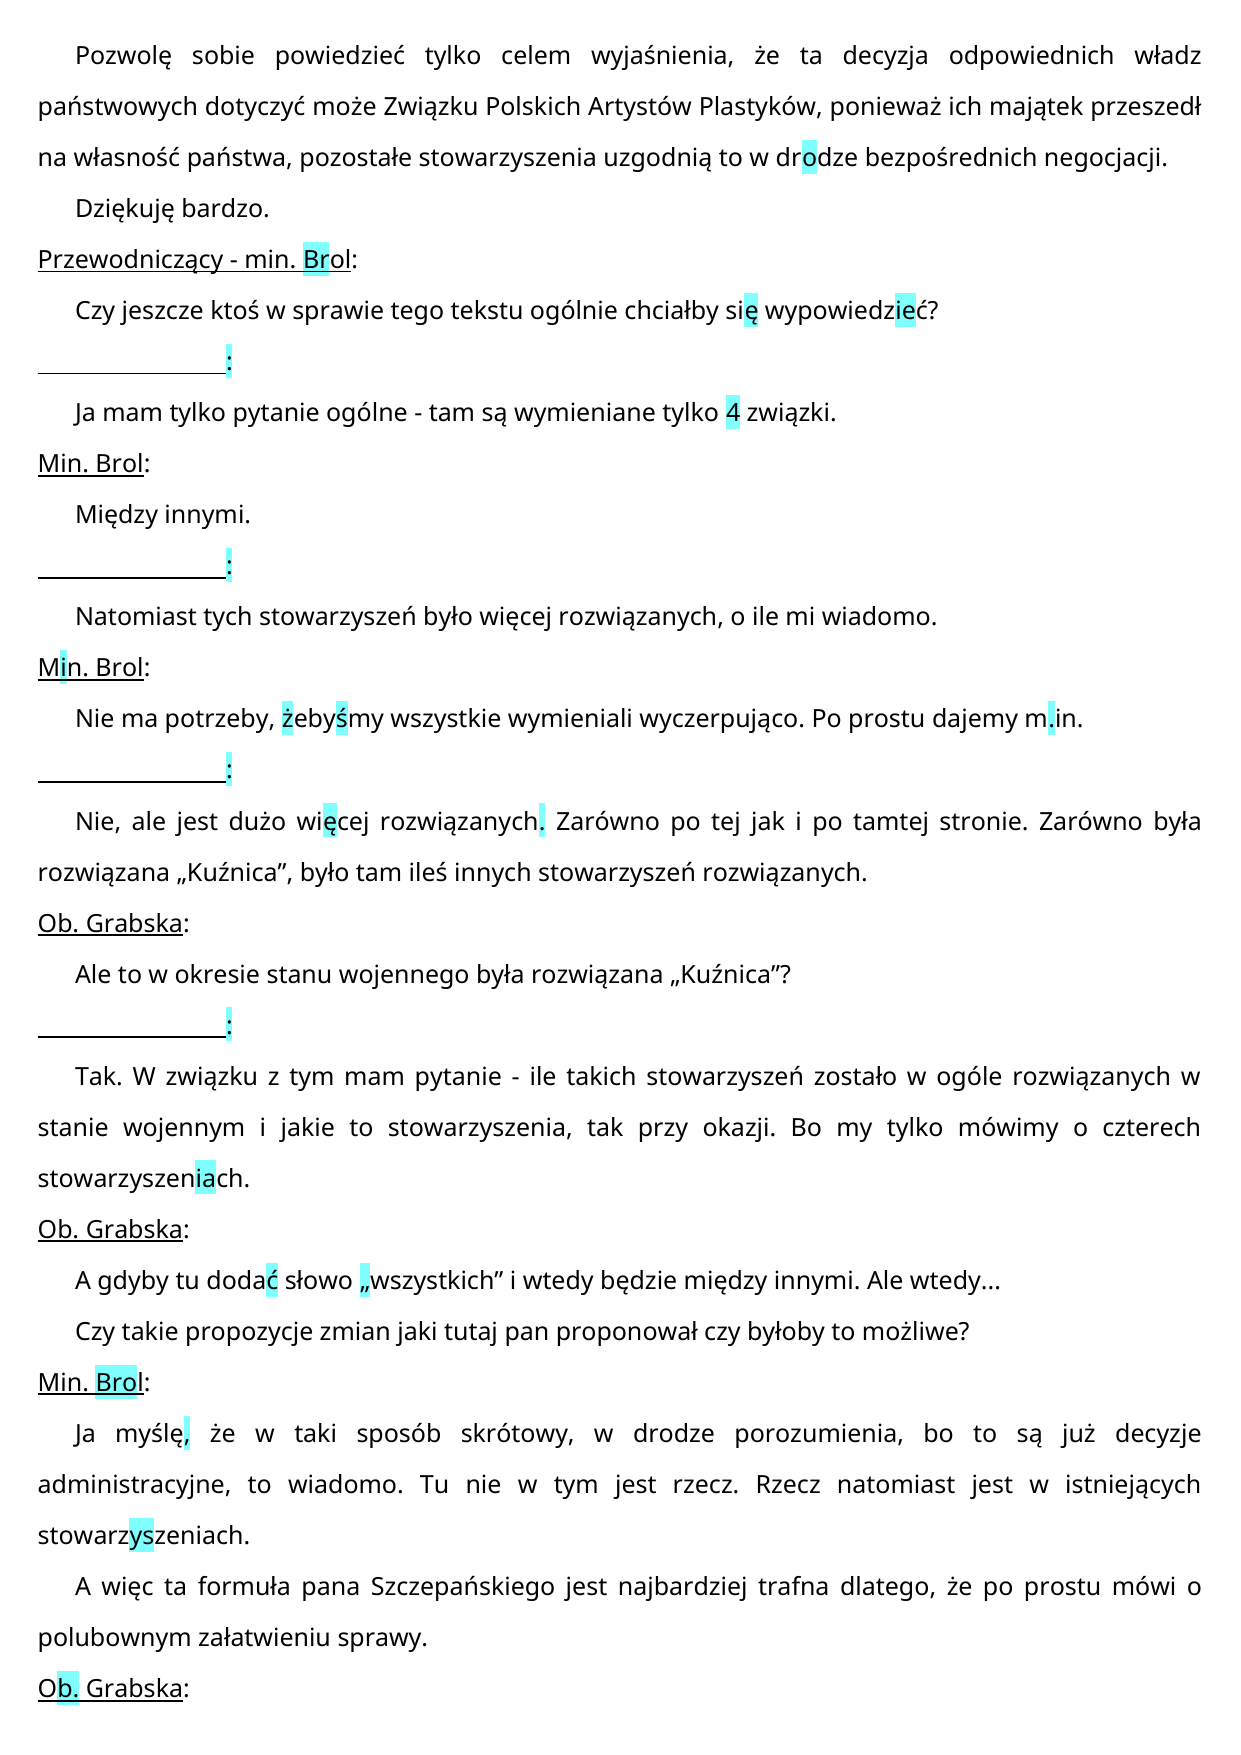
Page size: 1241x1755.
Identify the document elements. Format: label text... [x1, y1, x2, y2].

text Przewodniczący - min. Brol: [37, 242, 1203, 276]
text Tak. W związku z tym mam pytanie - ile takich stowarzyszeń zostało w ogóle rozwiązanych w stanie wojennym i jakie to stowarzyszenia, tak przy okazji. Bo my tylko mówimy o czterech stowarzyszeniach. [37, 1058, 1203, 1194]
text Natomiast tych stowarzyszeń było więcej rozwiązanych, o ile mi wiadomo. [37, 599, 1203, 633]
text Czy takie propozycje zmian jaki tutaj pan proponował czy byłoby to możliwe? [37, 1313, 1203, 1348]
text : [37, 548, 1203, 582]
text Między innymi. [37, 497, 1203, 531]
text Ob. Grabska: [37, 1211, 1203, 1246]
text : [37, 752, 1203, 786]
text Ob. Grabska: [37, 1671, 1203, 1705]
text Min. Brol: [37, 446, 1203, 480]
text Pozwolę sobie powiedzieć tylko celem wyjaśnienia, że ta decyzja odpowiednich władz państwowych dotyczyć może Związku Polskich Artystów Plastyków, ponieważ ich majątek przeszedł na własność państwa, pozostałe stowarzyszenia uzgodnią to w drodze bezpośrednich negocjacji. [37, 37, 1203, 174]
text Min. Brol: [37, 650, 1203, 684]
text : [37, 1007, 1203, 1041]
text Ja mam tylko pytanie ogólne - tam są wymieniane tylko 4 związki. [37, 395, 1203, 429]
text Ale to w okresie stanu wojennego była rozwiązana „Kuźnica”? [37, 956, 1203, 990]
text A więc ta formuła pana Szczepańskiego jest najbardziej trafna dlatego, że po prostu mówi o polubownym załatwieniu sprawy. [37, 1569, 1203, 1654]
text Czy jeszcze ktoś w sprawie tego tekstu ogólnie chciałby się wypowiedzieć? [37, 293, 1203, 327]
text Ja myślę, że w taki sposób skrótowy, w drodze porozumienia, bo to są już decyzje administracyjne, to wiadomo. Tu nie w tym jest rzecz. Rzecz natomiast jest w istniejących stowarzyszeniach. [37, 1416, 1203, 1552]
text Min. Brol: [37, 1364, 1203, 1399]
text Dziękuję bardzo. [37, 191, 1203, 225]
text Ob. Grabska: [37, 905, 1203, 939]
text Nie ma potrzeby, żebyśmy wszystkie wymieniali wyczerpująco. Po prostu dajemy m.in. [37, 701, 1203, 735]
text Nie, ale jest dużo więcej rozwiązanych. Zarówno po tej jak i po tamtej stronie. Zarówno była rozwiązana „Kuźnica”, było tam ileś innych stowarzyszeń rozwiązanych. [37, 803, 1203, 888]
text : [37, 344, 1203, 378]
text A gdyby tu dodać słowo „wszystkich” i wtedy będzie między innymi. Ale wtedy... [37, 1262, 1203, 1297]
